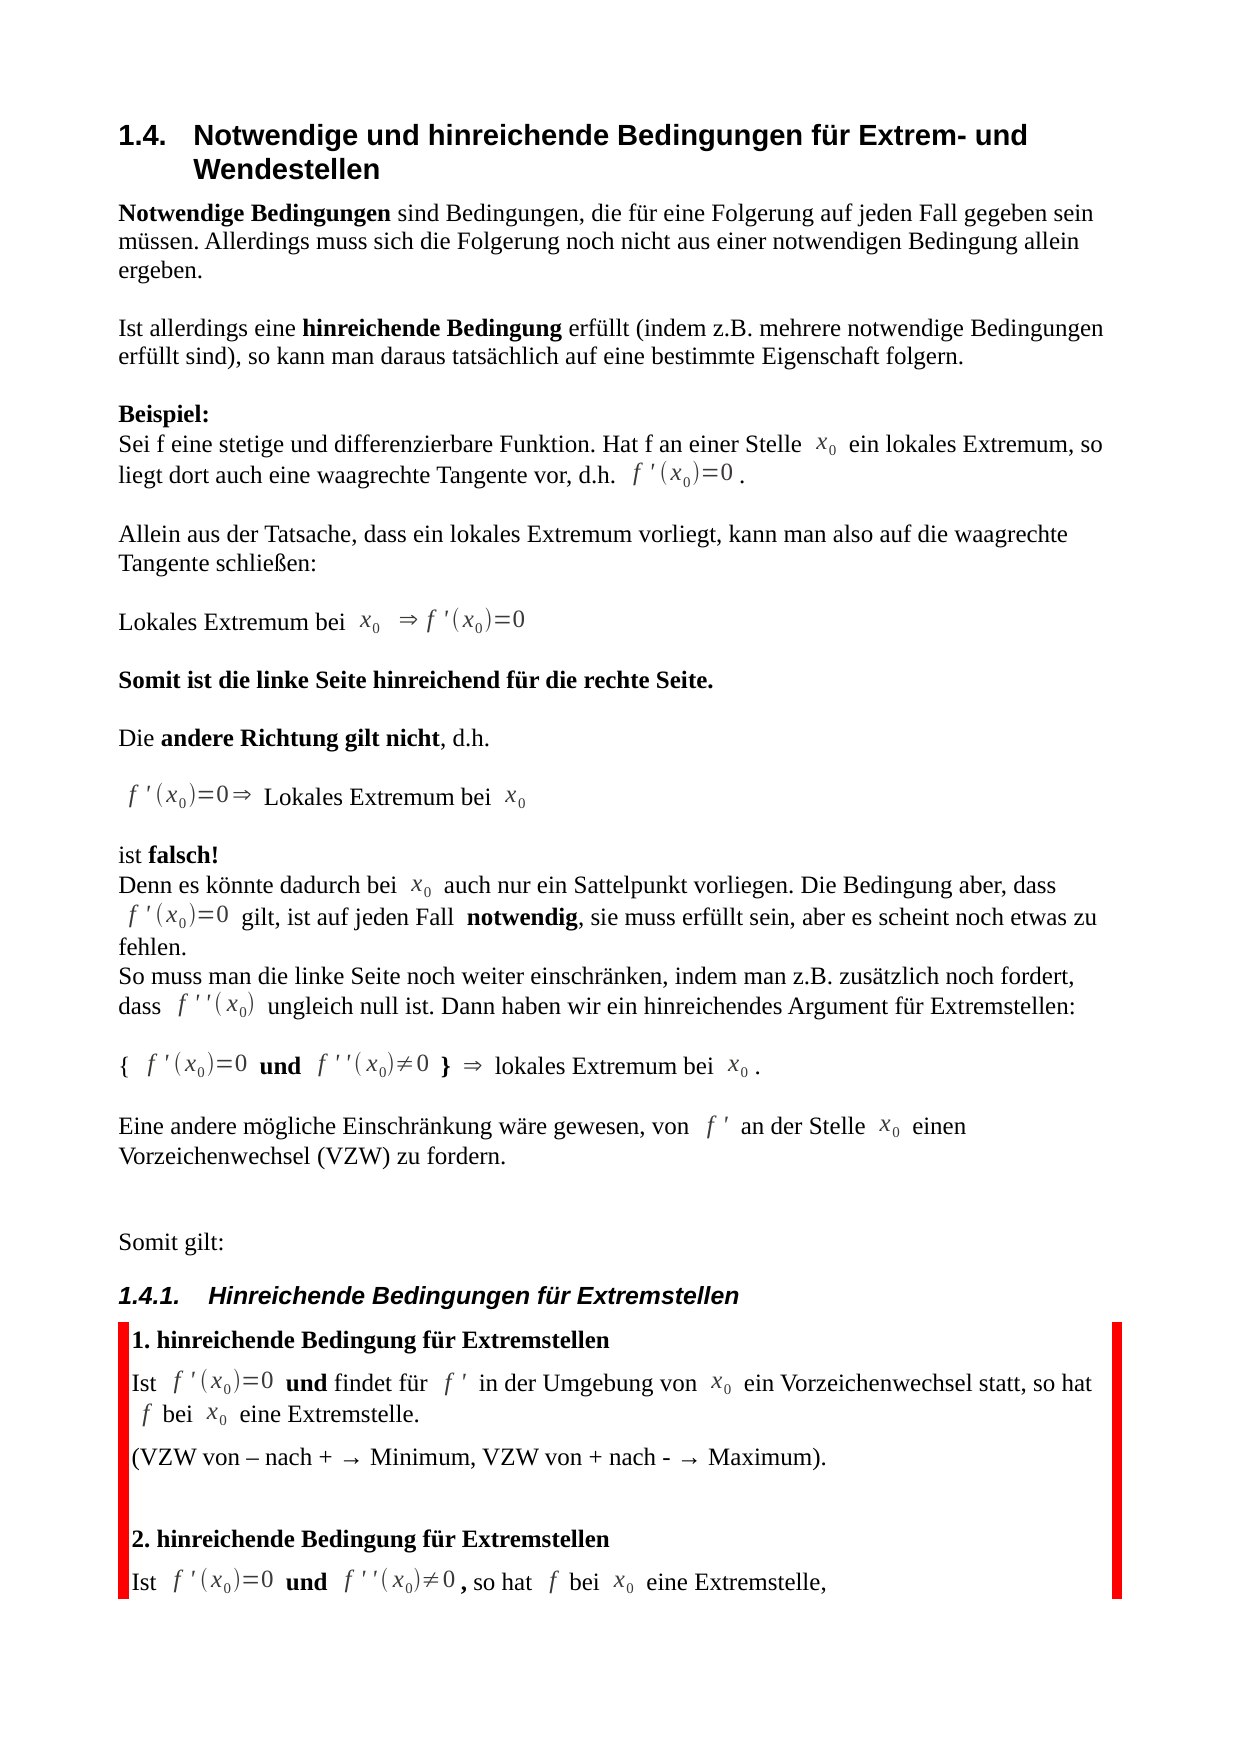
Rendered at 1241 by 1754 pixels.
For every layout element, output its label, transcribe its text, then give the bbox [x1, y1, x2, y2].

text So muss man die linke Seite noch weiter einschränken, indem man z.B. zusätzlich noch fordert, dass ungleich null ist. Dann haben wir ein hinreichendes Argument für Extremstellen: [118, 961, 1122, 1021]
text Ist allerdings eine hinreichende Bedingung erfüllt (indem z.B. mehrere notwendige Bedingungen erfüllt sind), so kann man daraus tatsächlich auf eine bestimmte Eigenschaft folgern. [118, 313, 1122, 370]
subtitle Notwendige und hinreichende Bedingungen für Extrem- und Wendestellen [118, 118, 1122, 185]
text Lokales Extremum bei [118, 781, 1122, 812]
text Ist und findet für in der Umgebung von ein Vorzeichenwechsel statt, so hat bei eine Extremstelle. [129, 1363, 1112, 1429]
text Notwendige Bedingungen sind Bedingungen, die für eine Folgerung auf jeden Fall gegeben sein müssen. Allerdings muss sich die Folgerung noch nicht aus einer notwendigen Bedingung allein ergeben. [118, 198, 1122, 284]
text ist falsch! [118, 841, 1122, 869]
subtitle Hinreichende Bedingungen für Extremstellen [118, 1281, 1122, 1310]
text { und } lokales Extremum bei . [118, 1050, 1122, 1081]
text Beispiel: [118, 399, 1122, 428]
text Ist und , so hat bei eine Extremstelle, [129, 1562, 1112, 1599]
text 2. hinreichende Bedingung für Extremstellen [129, 1521, 1112, 1553]
text Eine andere mögliche Einschränkung wäre gewesen, von an der Stelle einen Vorzeichenwechsel (VZW) zu fordern. [118, 1110, 1122, 1170]
text Die andere Richtung gilt nicht, d.h. [118, 723, 1122, 752]
text Somit gilt: [118, 1227, 1122, 1256]
text Sei f eine stetige und differenzierbare Funktion. Hat f an einer Stelle ein lokales Extremum, so liegt dort auch eine waagrechte Tangente vor, d.h. . [118, 428, 1122, 490]
text Denn es könnte dadurch bei auch nur ein Sattelpunkt vorliegen. Die Bedingung aber, dass gilt, ist auf jeden Fall notwendig, sie muss erfüllt sein, aber es scheint noch etwas zu fehlen. [118, 869, 1122, 961]
text Somit ist die linke Seite hinreichend für die rechte Seite. [118, 666, 1122, 694]
text 1. hinreichende Bedingung für Extremstellen [129, 1322, 1112, 1354]
text Lokales Extremum bei [118, 605, 1122, 637]
text (VZW von – nach + → Minimum, VZW von + nach - → Maximum). [129, 1439, 1112, 1470]
text Allein aus der Tatsache, dass ein lokales Extremum vorliegt, kann man also auf die waagrechte Tangente schließen: [118, 519, 1122, 577]
